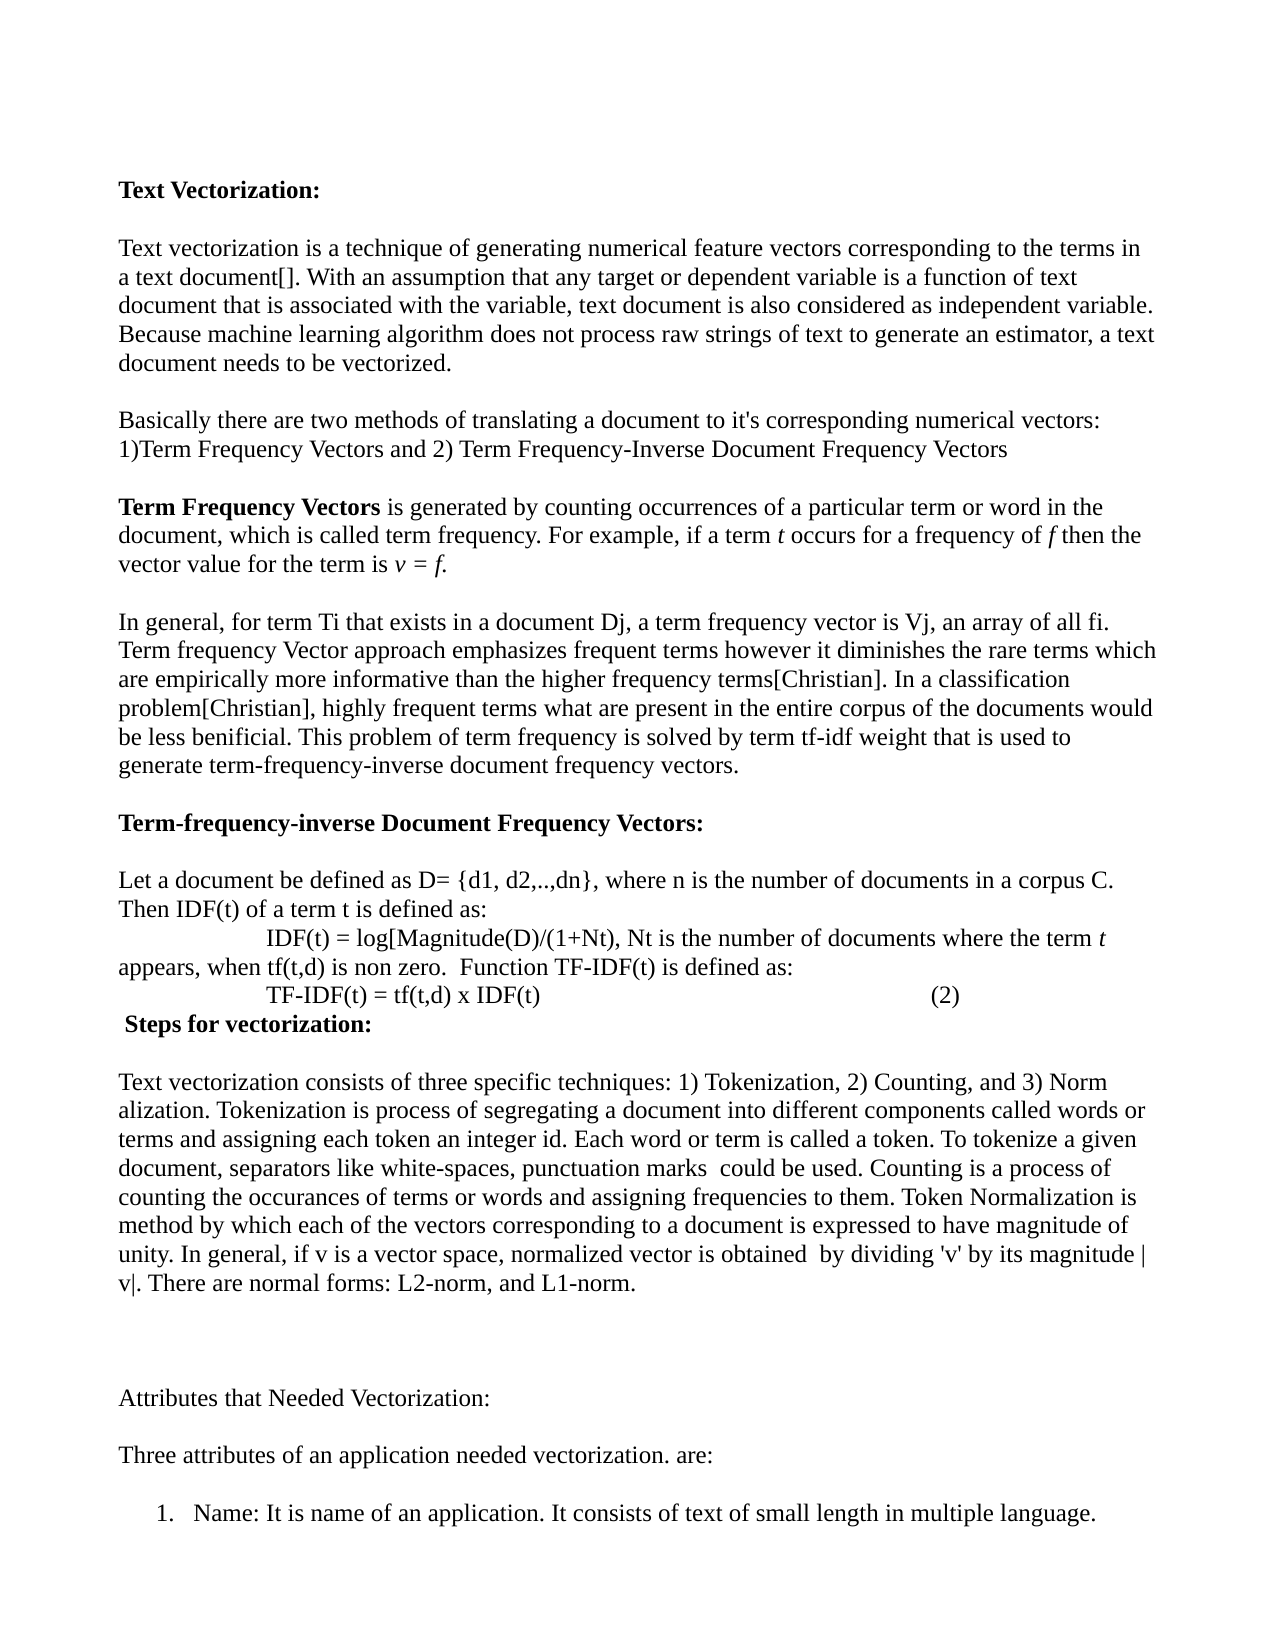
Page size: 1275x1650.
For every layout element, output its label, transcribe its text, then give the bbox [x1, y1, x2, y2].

text Term Frequency Vectors is generated by counting occurrences of a particular term or word in the document, which is called term frequency. For example, if a term t occurs for a frequency of f then the vector value for the term is v = f. [118, 492, 1157, 578]
text Text vectorization is a technique of generating numerical feature vectors corresponding to the terms in a text document[]. With an assumption that any target or dependent variable is a function of text document that is associated with the variable, text document is also considered as independent variable. Because machine learning algorithm does not process raw strings of text to generate an estimator, a text document needs to be vectorized. [118, 233, 1157, 377]
text Basically there are two methods of translating a document to it's corresponding numerical vectors: 1)Term Frequency Vectors and 2) Term Frequency-Inverse Document Frequency Vectors [118, 406, 1157, 463]
text Steps for vectorization: [118, 1009, 1157, 1038]
text IDF(t) = log[Magnitude(D)/(1+Nt), Nt is the number of documents where the term t appears, when tf(t,d) is non zero. Function TF-IDF(t) is defined as: [118, 923, 1157, 981]
text Let a document be defined as D= {d1, d2,..,dn}, where n is the number of documents in a corpus C. Then IDF(t) of a term t is defined as: [118, 866, 1157, 923]
text In general, for term Ti that exists in a document Dj, a term frequency vector is Vj, an array of all fi. [118, 607, 1157, 636]
text Term frequency Vector approach emphasizes frequent terms however it diminishes the rare terms which are empirically more informative than the higher frequency terms[Christian]. In a classification problem[Christian], highly frequent terms what are present in the entire corpus of the documents would be less benificial. This problem of term frequency is solved by term tf-idf weight that is used to generate term-frequency-inverse document frequency vectors. [118, 636, 1157, 779]
text Text vectorization consists of three specific techniques: 1) Tokenization, 2) Counting, and 3) Norm alization. Tokenization is process of segregating a document into different components called words or terms and assigning each token an integer id. Each word or term is called a token. To tokenize a given document, separators like white-spaces, punctuation marks could be used. Counting is a process of counting the occurances of terms or words and assigning frequencies to them. Token Normalization is method by which each of the vectors corresponding to a document is expressed to have magnitude of unity. In general, if v is a vector space, normalized vector is obtained by dividing 'v' by its magnitude |v|. There are normal forms: L2-norm, and L1-norm. [118, 1067, 1157, 1297]
text Three attributes of an application needed vectorization. are: [118, 1441, 1157, 1469]
text Term-frequency-inverse Document Frequency Vectors: [118, 808, 1157, 837]
list Name: It is name of an application. It consists of text of small length in multiple language. [156, 1498, 1157, 1527]
text Attributes that Needed Vectorization: [118, 1383, 1157, 1412]
text Text Vectorization: [118, 176, 1157, 204]
text TF-IDF(t) = tf(t,d) x IDF(t) (2) [118, 981, 1157, 1009]
